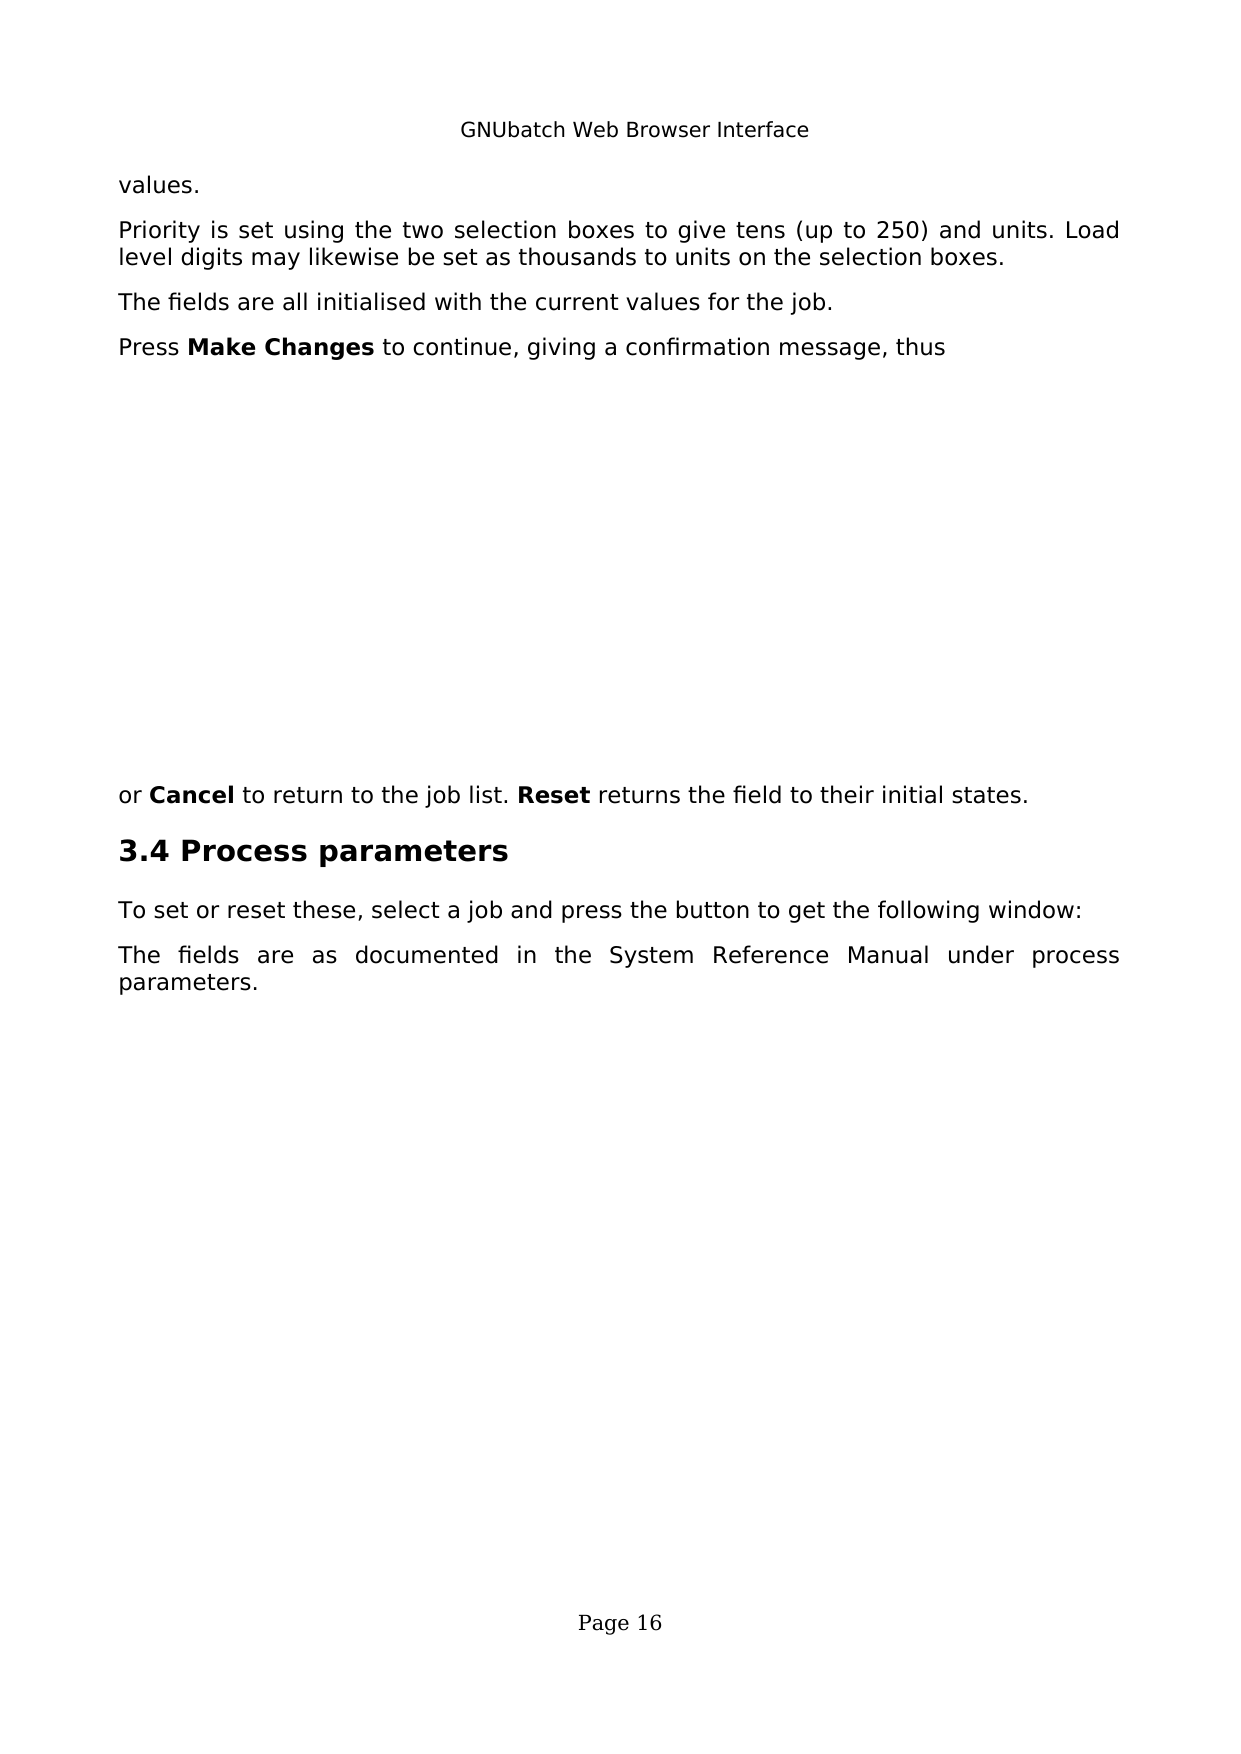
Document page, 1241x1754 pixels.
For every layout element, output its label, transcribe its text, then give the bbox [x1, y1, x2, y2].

text To set or reset these, select a job and press the button to get the following window: [118, 897, 1122, 924]
text Press Make Changes to continue, giving a confirmation message, thus [118, 334, 1122, 361]
text or Cancel to return to the job list. Reset returns the field to their initial states. [118, 379, 1122, 809]
subtitle Process parameters [118, 834, 1122, 868]
text Priority is set using the two selection boxes to give tens (up to 250) and units. Load level digits may likewise be set as thousands to units on the selection boxes. [118, 217, 1122, 271]
text The fields are as documented in the System Reference Manual under process parameters. [118, 943, 1122, 996]
text The fields are all initialised with the current values for the job. [118, 289, 1122, 316]
text values. [118, 172, 1122, 199]
